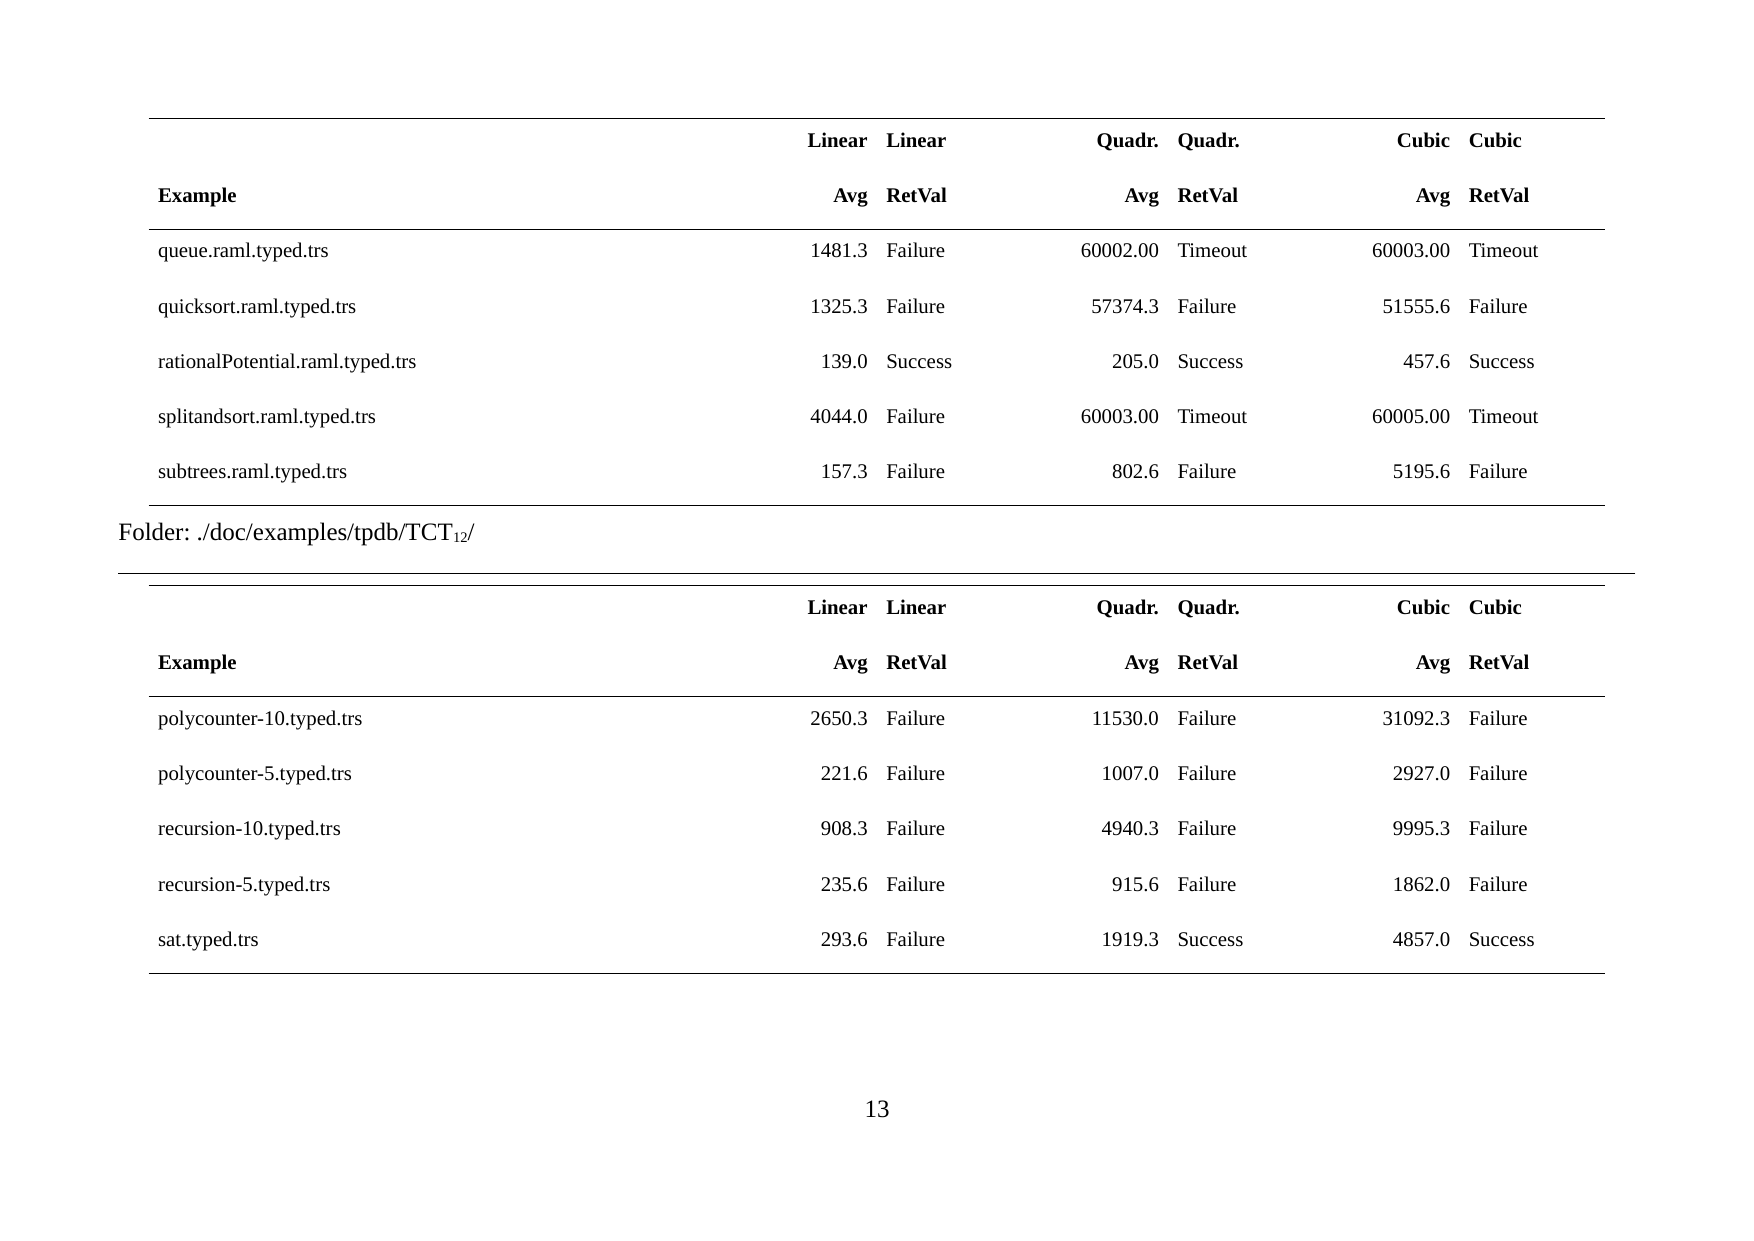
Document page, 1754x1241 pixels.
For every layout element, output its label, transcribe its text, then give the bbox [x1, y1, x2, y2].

table_cell 139.0 [731, 340, 877, 395]
table_cell polycounter-10.typed.trs [149, 697, 731, 752]
table_cell 11530.0 [1022, 697, 1168, 752]
table_cell 51555.6 [1314, 284, 1459, 339]
table_cell rationalPotential.raml.typed.trs [149, 340, 731, 395]
table_cell RetVal [1459, 641, 1605, 696]
table_cell Example [149, 641, 731, 696]
table_cell Failure [877, 450, 1022, 505]
table_cell 157.3 [731, 450, 877, 505]
table_cell 60003.00 [1022, 395, 1168, 450]
table_cell RetVal [1168, 174, 1313, 229]
table_cell Avg [1314, 641, 1459, 696]
table_cell Failure [1459, 697, 1605, 752]
table_cell polycounter-5.typed.trs [149, 752, 731, 807]
table_cell Failure [877, 284, 1022, 339]
table_cell RetVal [877, 641, 1022, 696]
table_cell 2650.3 [731, 697, 877, 752]
table_cell 57374.3 [1022, 284, 1168, 339]
table_cell 2927.0 [1314, 752, 1459, 807]
table_cell sat.typed.trs [149, 918, 731, 973]
table_cell queue.raml.typed.trs [149, 230, 731, 284]
table_cell Failure [1168, 752, 1313, 807]
table_cell quicksort.raml.typed.trs [149, 284, 731, 339]
table_header Linear [877, 119, 1022, 173]
table_cell Failure [877, 862, 1022, 917]
table_header Linear [731, 119, 877, 173]
table_cell Timeout [1168, 230, 1313, 284]
table_cell splitandsort.raml.typed.trs [149, 395, 731, 450]
table_cell Failure [877, 395, 1022, 450]
table_cell 293.6 [731, 918, 877, 973]
table_cell Success [877, 340, 1022, 395]
table_header Linear [877, 586, 1022, 641]
table_cell 60002.00 [1022, 230, 1168, 284]
table_cell Timeout [1459, 395, 1605, 450]
table_cell 235.6 [731, 862, 877, 917]
table_cell Failure [1459, 862, 1605, 917]
table_cell Success [1168, 918, 1313, 973]
table_cell Example [149, 174, 731, 229]
table_cell Avg [1022, 174, 1168, 229]
table_cell Avg [731, 174, 877, 229]
table_cell 9995.3 [1314, 807, 1459, 862]
table_cell RetVal [1168, 641, 1313, 696]
table_cell 1007.0 [1022, 752, 1168, 807]
table_cell Success [1168, 340, 1313, 395]
table_header Cubic [1314, 119, 1459, 173]
table_cell 1919.3 [1022, 918, 1168, 973]
table_cell 205.0 [1022, 340, 1168, 395]
table_cell Failure [1168, 284, 1313, 339]
table_header Cubic [1314, 586, 1459, 641]
table_cell Avg [1022, 641, 1168, 696]
table_cell Failure [1168, 807, 1313, 862]
table_cell Failure [1459, 807, 1605, 862]
table_cell RetVal [877, 174, 1022, 229]
table_cell 908.3 [731, 807, 877, 862]
table_cell Failure [1168, 450, 1313, 505]
table_cell Timeout [1168, 395, 1313, 450]
table_cell 5195.6 [1314, 450, 1459, 505]
table_header [149, 119, 731, 173]
table_cell 915.6 [1022, 862, 1168, 917]
table_header Quadr. [1168, 119, 1313, 173]
table_cell Failure [1168, 697, 1313, 752]
table_cell 31092.3 [1314, 697, 1459, 752]
table_cell 60005.00 [1314, 395, 1459, 450]
table_cell Avg [731, 641, 877, 696]
table_cell RetVal [1459, 174, 1605, 229]
table_cell Failure [877, 918, 1022, 973]
table_cell Failure [877, 752, 1022, 807]
table_header Quadr. [1168, 586, 1313, 641]
table_header Cubic [1459, 119, 1605, 173]
table_cell Failure [1459, 752, 1605, 807]
table_cell Success [1459, 918, 1605, 973]
table_cell Avg [1314, 174, 1459, 229]
table_cell Failure [877, 230, 1022, 284]
table_cell Success [1459, 340, 1605, 395]
table_header Quadr. [1022, 586, 1168, 641]
table_header [149, 586, 731, 641]
table_cell 1325.3 [731, 284, 877, 339]
table_header Quadr. [1022, 119, 1168, 173]
table_cell recursion-10.typed.trs [149, 807, 731, 862]
table_cell 4044.0 [731, 395, 877, 450]
table_header Cubic [1459, 586, 1605, 641]
table_cell Failure [877, 697, 1022, 752]
table_cell 1481.3 [731, 230, 877, 284]
table_cell Timeout [1459, 230, 1605, 284]
table_cell Failure [1168, 862, 1313, 917]
table_cell 4940.3 [1022, 807, 1168, 862]
table_cell 457.6 [1314, 340, 1459, 395]
table_cell Failure [1459, 450, 1605, 505]
table_cell 1862.0 [1314, 862, 1459, 917]
table_cell 4857.0 [1314, 918, 1459, 973]
table_cell subtrees.raml.typed.trs [149, 450, 731, 505]
table_cell Failure [1459, 284, 1605, 339]
table_cell 60003.00 [1314, 230, 1459, 284]
table_header Linear [731, 586, 877, 641]
table_cell recursion-5.typed.trs [149, 862, 731, 917]
text Folder: ./doc/examples/tpdb/TCT12/ [118, 517, 1635, 546]
table_cell 221.6 [731, 752, 877, 807]
table_cell 802.6 [1022, 450, 1168, 505]
table_cell Failure [877, 807, 1022, 862]
